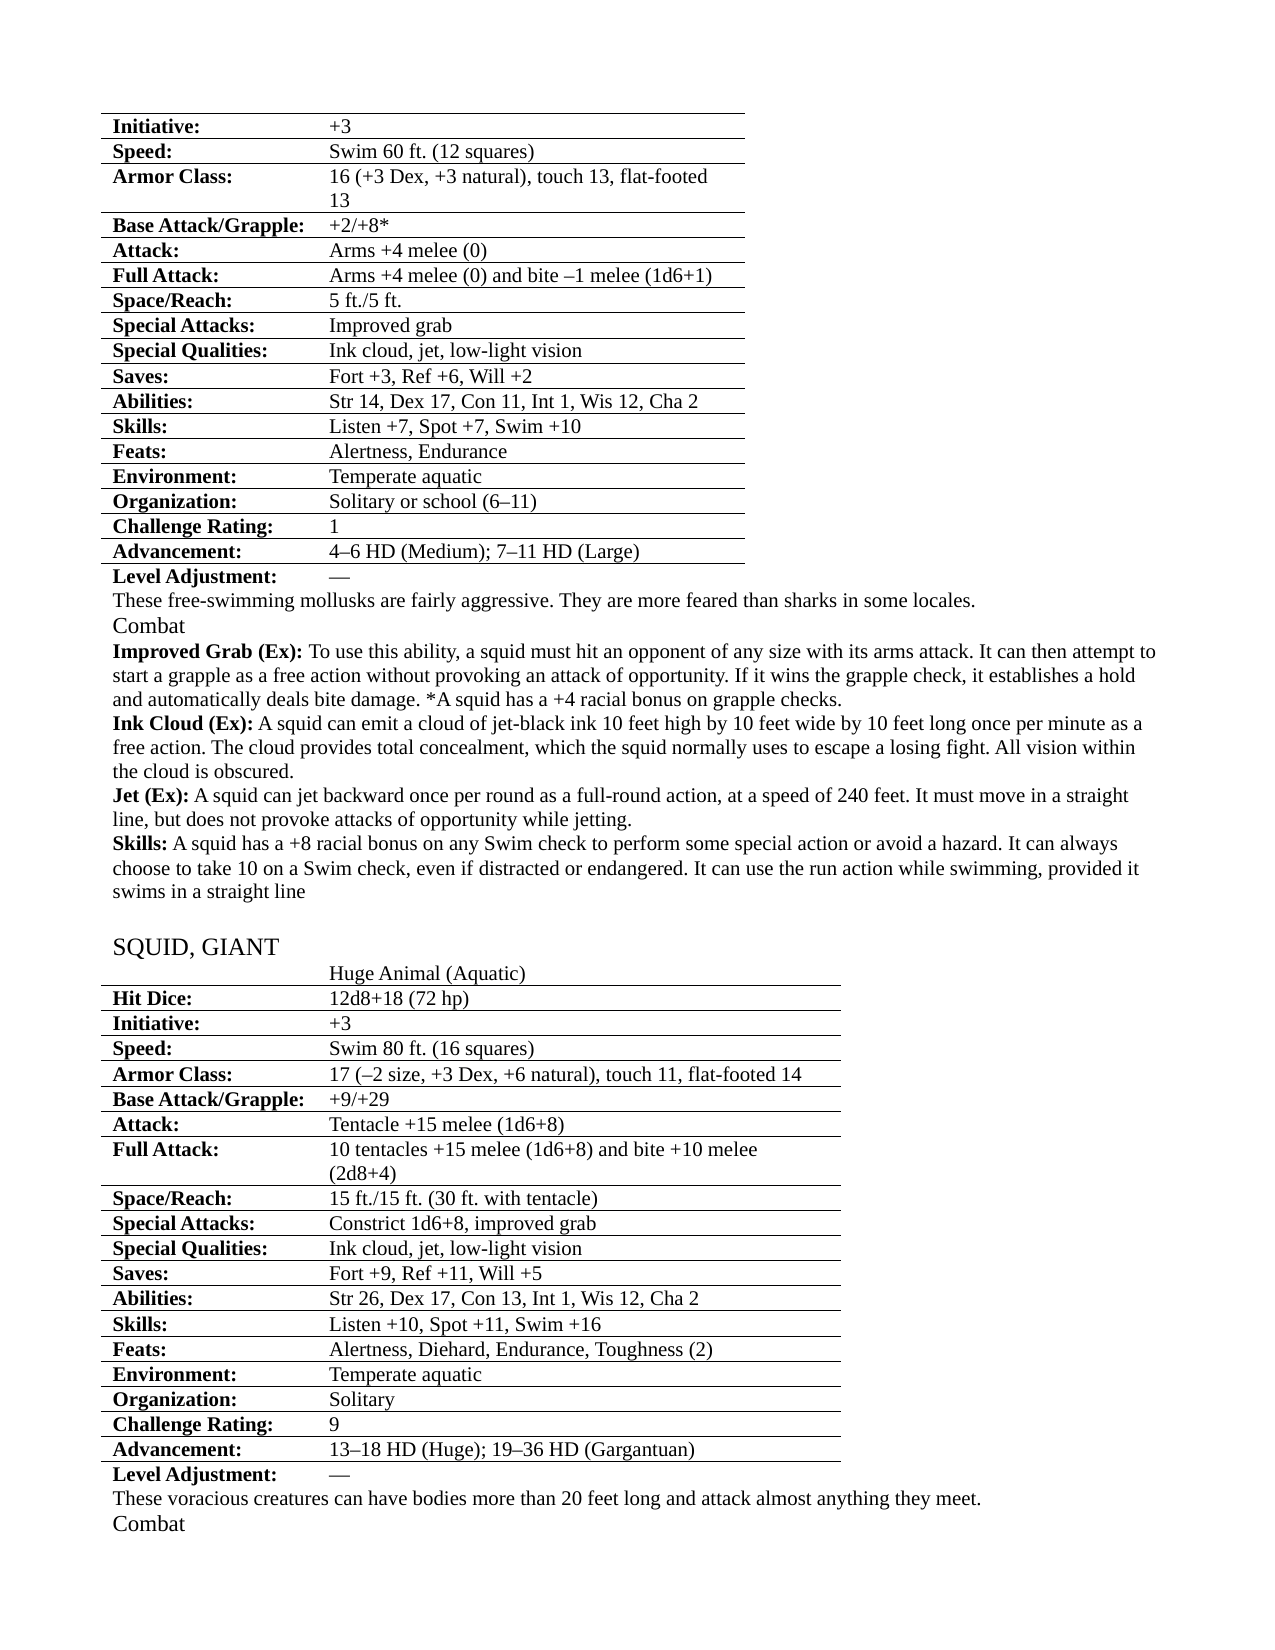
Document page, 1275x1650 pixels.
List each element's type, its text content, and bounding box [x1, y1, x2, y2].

text These free-swimming mollusks are fairly aggressive. They are more feared than sharks in some locales. [112, 588, 1162, 612]
table_cell 10 tentacles +15 melee (1d6+8) and bite +10 melee (2d8+4) [318, 1137, 841, 1185]
table_cell — [318, 1462, 841, 1486]
table_cell Str 14, Dex 17, Con 11, Int 1, Wis 12, Cha 2 [318, 389, 745, 413]
table_cell Challenge Rating: [101, 1412, 318, 1436]
table_cell Listen +10, Spot +11, Swim +16 [318, 1311, 841, 1336]
table_cell Swim 60 ft. (12 squares) [318, 139, 745, 163]
table_cell Abilities: [101, 1286, 318, 1310]
table_cell Skills: [101, 414, 318, 438]
table_cell Str 26, Dex 17, Con 13, Int 1, Wis 12, Cha 2 [318, 1286, 841, 1310]
table_cell Solitary [318, 1387, 841, 1411]
table_cell 5 ft./5 ft. [318, 288, 745, 312]
table_cell Environment: [101, 1362, 318, 1386]
table_cell Abilities: [101, 389, 318, 413]
text SQUID, GIANT [112, 932, 1162, 961]
table_cell Level Adjustment: [101, 564, 318, 588]
table_cell Attack: [101, 1112, 318, 1136]
table_cell Environment: [101, 464, 318, 488]
table_header [101, 961, 318, 985]
table_cell Space/Reach: [101, 1186, 318, 1210]
table_cell Space/Reach: [101, 288, 318, 312]
table_cell +3 [318, 1011, 841, 1035]
table_cell Alertness, Endurance [318, 439, 745, 463]
table_cell Alertness, Diehard, Endurance, Toughness (2) [318, 1337, 841, 1361]
table_cell Organization: [101, 489, 318, 513]
table_cell Arms +4 melee (0) [318, 238, 745, 262]
table_cell Advancement: [101, 1437, 318, 1461]
table_cell Feats: [101, 1337, 318, 1361]
table_cell Challenge Rating: [101, 514, 318, 538]
table_cell Saves: [101, 1261, 318, 1285]
table_cell Armor Class: [101, 1061, 318, 1086]
table_cell Speed: [101, 1036, 318, 1060]
table_cell Temperate aquatic [318, 1362, 841, 1386]
text Skills: A squid has a +8 racial bonus on any Swim check to perform some special action or avoid a hazard. It can always choose to take 10 on a Swim check, even if distracted or endangered. It can use the run action while swimming, provided it swims in a straight line [112, 831, 1162, 903]
table_cell Tentacle +15 melee (1d6+8) [318, 1112, 841, 1136]
table_cell Special Qualities: [101, 1236, 318, 1260]
table_cell Temperate aquatic [318, 464, 745, 488]
table_cell Skills: [101, 1311, 318, 1336]
table_cell 13–18 HD (Huge); 19–36 HD (Gargantuan) [318, 1437, 841, 1461]
table_cell +2/+8* [318, 213, 745, 237]
text Improved Grab (Ex): To use this ability, a squid must hit an opponent of any size with its arms attack. It can then attempt to start a grapple as a free action without provoking an attack of opportunity. If it wins the grapple check, it establishes a hold and automatically deals bite damage. *A squid has a +4 racial bonus on grapple checks. [112, 639, 1162, 711]
table_cell Ink cloud, jet, low-light vision [318, 1236, 841, 1260]
table_cell Listen +7, Spot +7, Swim +10 [318, 414, 745, 438]
table_cell 12d8+18 (72 hp) [318, 986, 841, 1010]
table_cell 17 (–2 size, +3 Dex, +6 natural), touch 11, flat-footed 14 [318, 1061, 841, 1086]
table_cell Speed: [101, 139, 318, 163]
table_header Huge Animal (Aquatic) [318, 961, 841, 985]
table_cell Base Attack/Grapple: [101, 213, 318, 237]
table_cell Swim 80 ft. (16 squares) [318, 1036, 841, 1060]
table_cell Initiative: [101, 114, 318, 138]
table_cell Special Attacks: [101, 1211, 318, 1235]
table_cell 1 [318, 514, 745, 538]
text Ink Cloud (Ex): A squid can emit a cloud of jet-black ink 10 feet high by 10 feet wide by 10 feet long once per minute as a free action. The cloud provides total concealment, which the squid normally uses to escape a losing fight. All vision within the cloud is obscured. [112, 711, 1162, 783]
table_cell 15 ft./15 ft. (30 ft. with tentacle) [318, 1186, 841, 1210]
table_cell 16 (+3 Dex, +3 natural), touch 13, flat-footed 13 [318, 164, 745, 212]
text Combat [112, 612, 1162, 639]
table_cell Ink cloud, jet, low-light vision [318, 339, 745, 362]
text Combat [112, 1510, 1162, 1537]
table_cell Hit Dice: [101, 986, 318, 1010]
table_cell Solitary or school (6–11) [318, 489, 745, 513]
table_cell Base Attack/Grapple: [101, 1087, 318, 1111]
text These voracious creatures can have bodies more than 20 feet long and attack almost anything they meet. [112, 1486, 1162, 1510]
table_cell +9/+29 [318, 1087, 841, 1111]
table_cell Armor Class: [101, 164, 318, 212]
table_cell Improved grab [318, 313, 745, 337]
table_cell Full Attack: [101, 1137, 318, 1185]
table_cell Saves: [101, 364, 318, 388]
table_cell Level Adjustment: [101, 1462, 318, 1486]
table_cell Feats: [101, 439, 318, 463]
table_cell Advancement: [101, 539, 318, 563]
table_cell Full Attack: [101, 263, 318, 287]
table_cell — [318, 564, 745, 588]
table_cell Fort +3, Ref +6, Will +2 [318, 364, 745, 388]
table_cell Special Qualities: [101, 339, 318, 362]
table_cell Fort +9, Ref +11, Will +5 [318, 1261, 841, 1285]
table_cell Organization: [101, 1387, 318, 1411]
text Jet (Ex): A squid can jet backward once per round as a full-round action, at a speed of 240 feet. It must move in a straight line, but does not provoke attacks of opportunity while jetting. [112, 783, 1162, 831]
table_cell Initiative: [101, 1011, 318, 1035]
table_cell Arms +4 melee (0) and bite –1 melee (1d6+1) [318, 263, 745, 287]
table_cell Constrict 1d6+8, improved grab [318, 1211, 841, 1235]
table_cell Attack: [101, 238, 318, 262]
table_cell 4–6 HD (Medium); 7–11 HD (Large) [318, 539, 745, 563]
table_cell 9 [318, 1412, 841, 1436]
table_cell +3 [318, 114, 745, 138]
table_cell Special Attacks: [101, 313, 318, 337]
